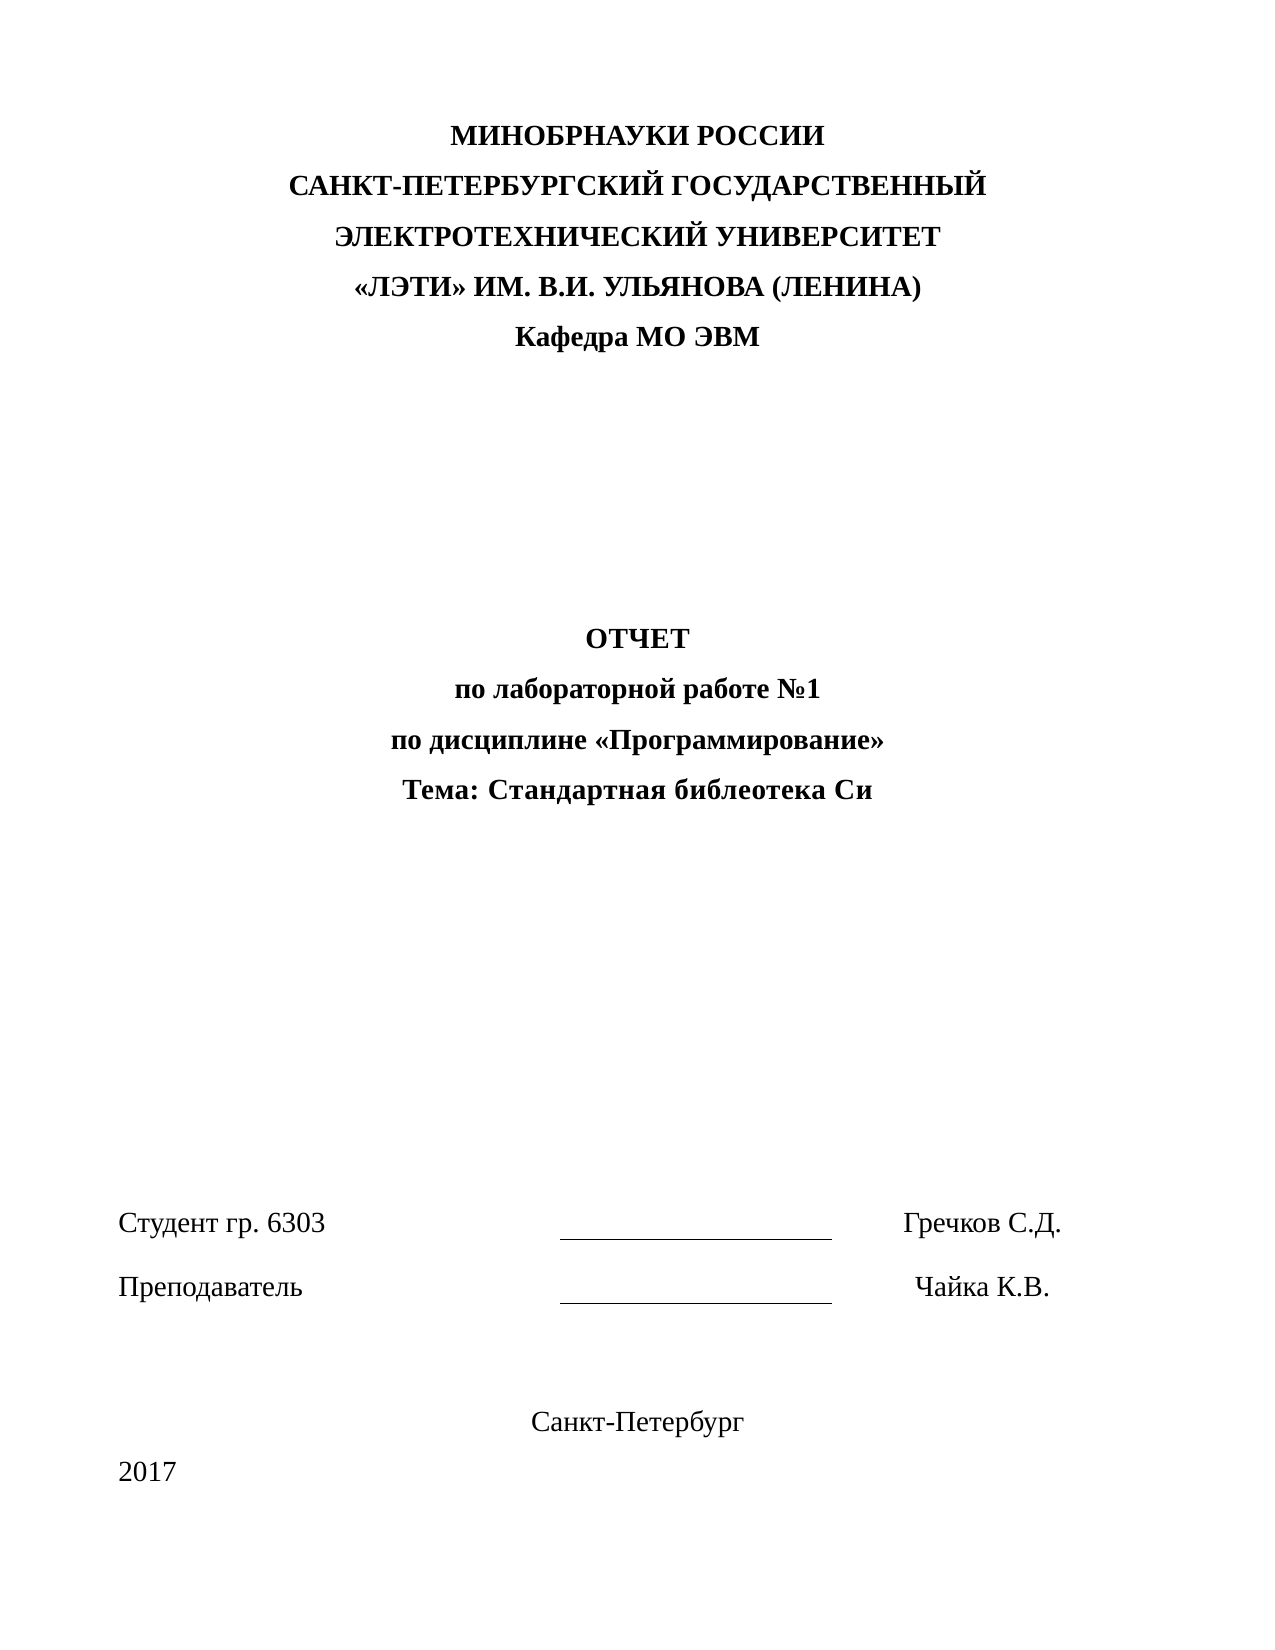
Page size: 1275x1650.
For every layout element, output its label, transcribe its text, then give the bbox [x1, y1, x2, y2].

text Санкт-Петербургский государственный [118, 168, 1157, 202]
text по дисциплине «Программирование» [118, 722, 1157, 755]
table_cell [560, 1240, 832, 1303]
text по лабораторной работе №1 [118, 672, 1157, 705]
table_header [560, 1175, 832, 1239]
text Санкт-Петербург [118, 1404, 1157, 1438]
text Тема: Стандартная библеотека Си [118, 772, 1157, 806]
text МИНОБРНАУКИ РОССИИ [118, 118, 1157, 152]
table_header Гречков С.Д. [832, 1175, 1133, 1239]
table_cell Преподаватель [107, 1239, 560, 1303]
text электротехнический университет [118, 219, 1157, 252]
text Кафедра МО ЭВМ [118, 319, 1157, 353]
text 2017 [118, 1454, 1157, 1488]
table_cell Чайка К.В. [832, 1239, 1133, 1303]
text отчет [118, 621, 1157, 655]
text «ЛЭТИ» им. В.И. Ульянова (Ленина) [118, 269, 1157, 303]
table_header Студент гр. 6303 [107, 1175, 560, 1239]
